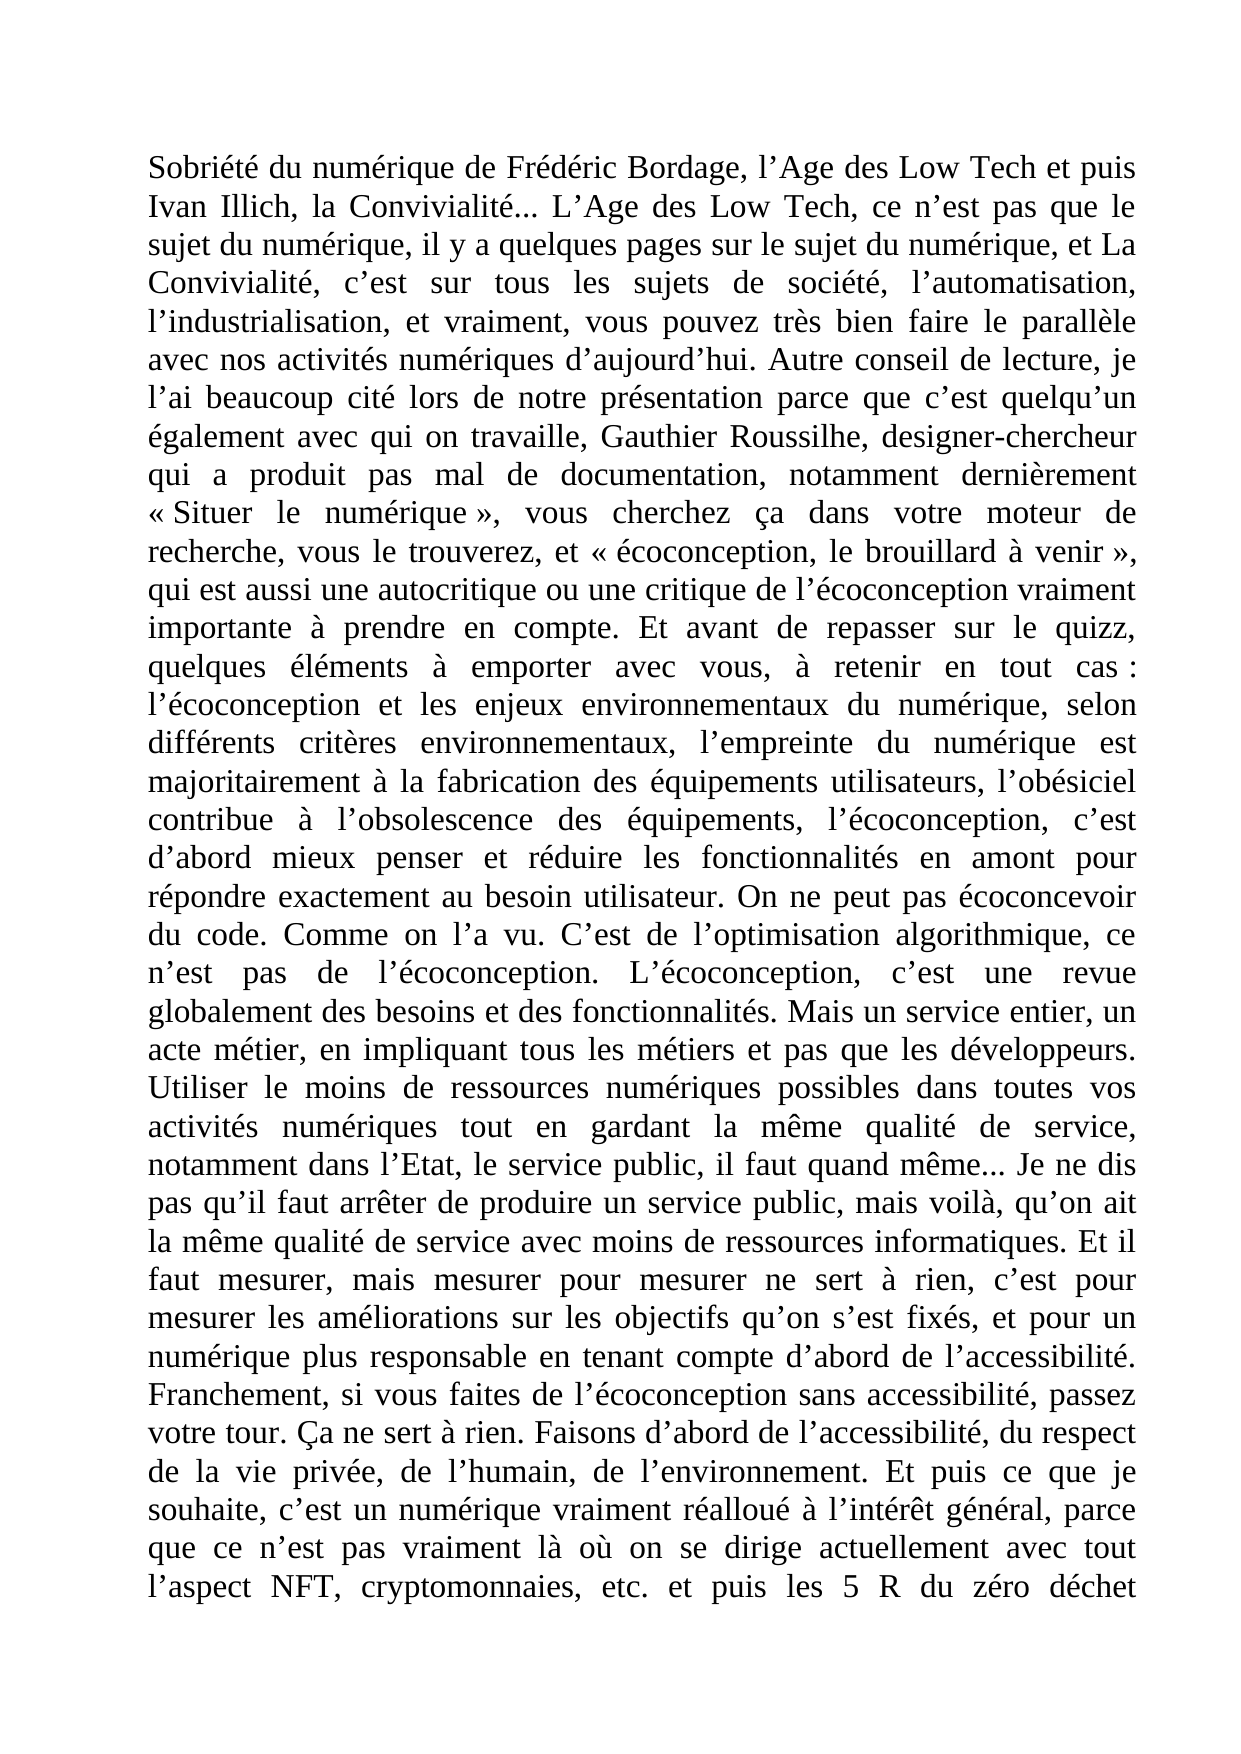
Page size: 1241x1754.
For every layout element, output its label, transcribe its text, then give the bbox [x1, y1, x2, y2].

text Sobriété du numérique de Frédéric Bordage, l’Age des Low Tech et puis Ivan Illich, la Convivialité... L’Age des Low Tech, ce n’est pas que le sujet du numérique, il y a quelques pages sur le sujet du numérique, et La Convivialité, c’est sur tous les sujets de société, l’automatisation, l’industrialisation, et vraiment, vous pouvez très bien faire le parallèle avec nos activités numériques d’aujourd’hui. Autre conseil de lecture, je l’ai beaucoup cité lors de notre présentation parce que c’est quelqu’un également avec qui on travaille, Gauthier Roussilhe, designer-chercheur qui a produit pas mal de documentation, notamment dernièrement « Situer le numérique », vous cherchez ça dans votre moteur de recherche, vous le trouverez, et « écoconception, le brouillard à venir », qui est aussi une autocritique ou une critique de l’écoconception vraiment importante à prendre en compte. Et avant de repasser sur le quizz, quelques éléments à emporter avec vous, à retenir en tout cas : l’écoconception et les enjeux environnementaux du numérique, selon différents critères environnementaux, l’empreinte du numérique est majoritairement à la fabrication des équipements utilisateurs, l’obésiciel contribue à l’obsolescence des équipements, l’écoconception, c’est d’abord mieux penser et réduire les fonctionnalités en amont pour répondre exactement au besoin utilisateur. On ne peut pas écoconcevoir du code. Comme on l’a vu. C’est de l’optimisation algorithmique, ce n’est pas de l’écoconception. L’écoconception, c’est une revue globalement des besoins et des fonctionnalités. Mais un service entier, un acte métier, en impliquant tous les métiers et pas que les développeurs. Utiliser le moins de ressources numériques possibles dans toutes vos activités numériques tout en gardant la même qualité de service, notamment dans l’Etat, le service public, il faut quand même... Je ne dis pas qu’il faut arrêter de produire un service public, mais voilà, qu’on ait la même qualité de service avec moins de ressources informatiques. Et il faut mesurer, mais mesurer pour mesurer ne sert à rien, c’est pour mesurer les améliorations sur les objectifs qu’on s’est fixés, et pour un numérique plus responsable en tenant compte d’abord de l’accessibilité. Franchement, si vous faites de l’écoconception sans accessibilité, passez votre tour. Ça ne sert à rien. Faisons d’abord de l’accessibilité, du respect de la vie privée, de l’humain, de l’environnement. Et puis ce que je souhaite, c’est un numérique vraiment réalloué à l’intérêt général, parce que ce n’est pas vraiment là où on se dirige actuellement avec tout l’aspect NFT, cryptomonnaies, etc. et puis les 5 R du zéro déchet [148, 148, 1137, 1604]
